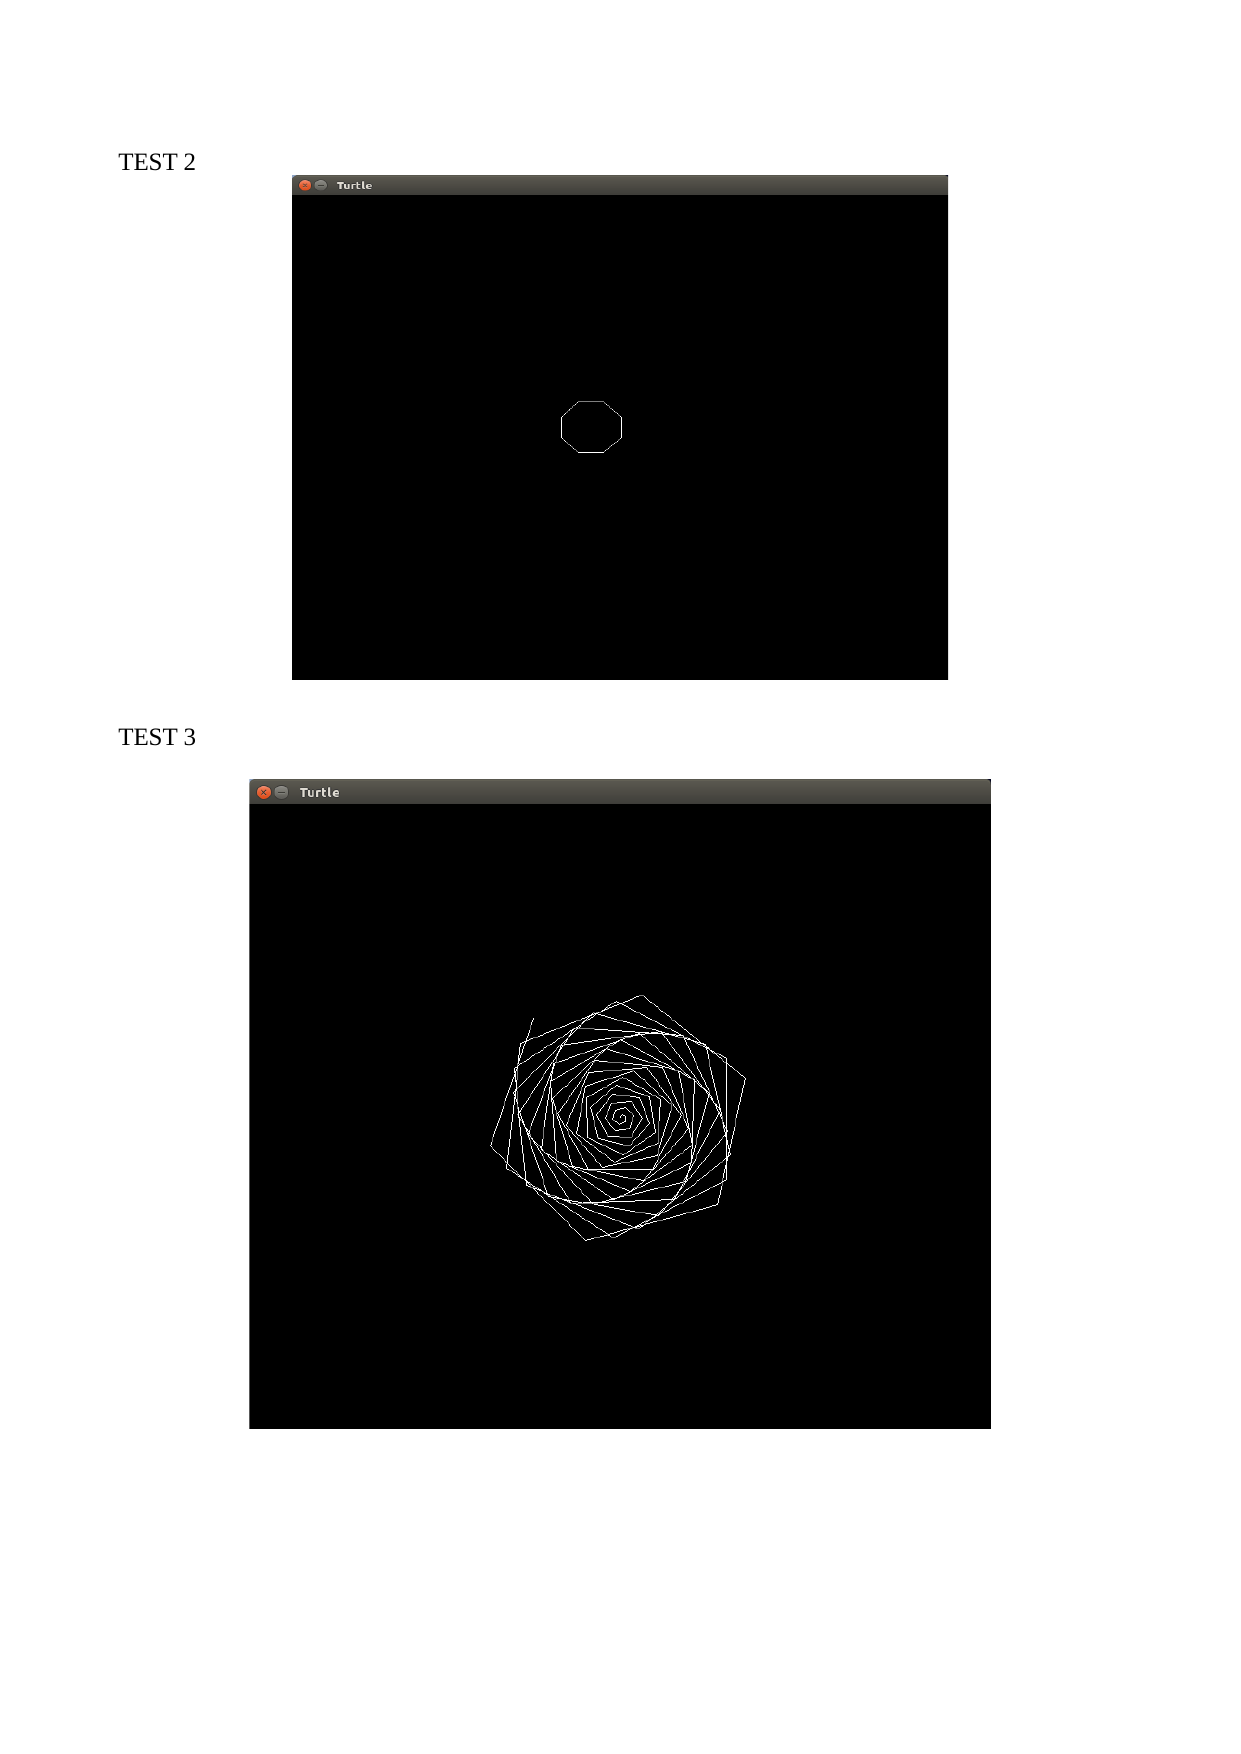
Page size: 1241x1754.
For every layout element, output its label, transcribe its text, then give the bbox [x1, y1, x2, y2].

text TEST 2 [118, 147, 1122, 176]
picture [292, 175, 949, 680]
text TEST 3 [118, 722, 1122, 751]
picture [249, 779, 991, 1429]
